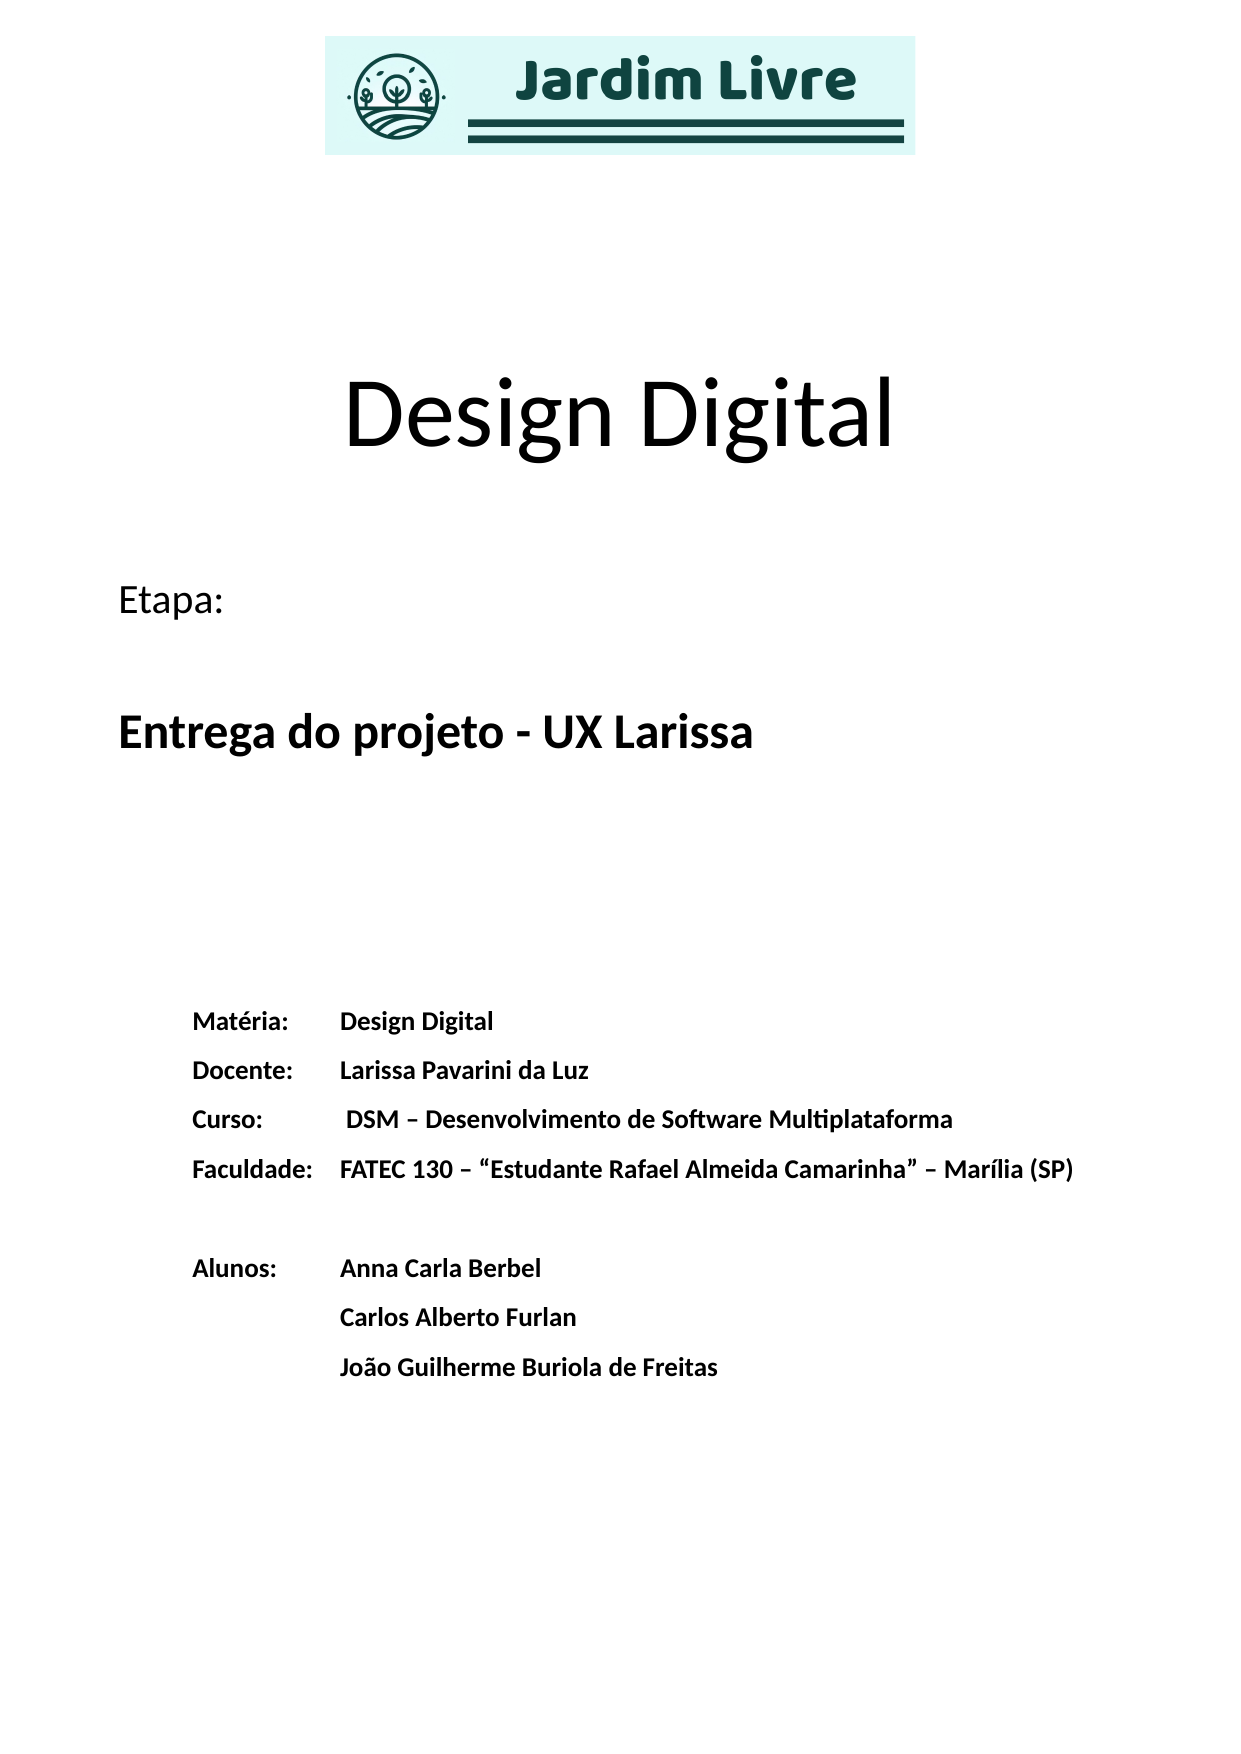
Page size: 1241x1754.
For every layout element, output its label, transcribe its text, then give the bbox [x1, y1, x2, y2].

text Curso: DSM – Desenvolvimento de Software Multiplataforma [118, 1103, 1122, 1136]
text Carlos Alberto Furlan [118, 1301, 1122, 1333]
text João Guilherme Buriola de Freitas [118, 1350, 1122, 1383]
text Design Digital [118, 349, 1122, 471]
text Faculdade: FATEC 130 – “Estudante Rafael Almeida Camarinha” – Marília (SP) [118, 1152, 1122, 1185]
subtitle Entrega do projeto - UX Larissa [118, 700, 1122, 761]
text Alunos: Anna Carla Berbel [118, 1251, 1122, 1284]
picture [325, 36, 916, 155]
text Matéria: Design Digital [118, 1004, 1122, 1037]
text Docente: Larissa Pavarini da Luz [118, 1053, 1122, 1086]
text Etapa: [118, 573, 1122, 624]
